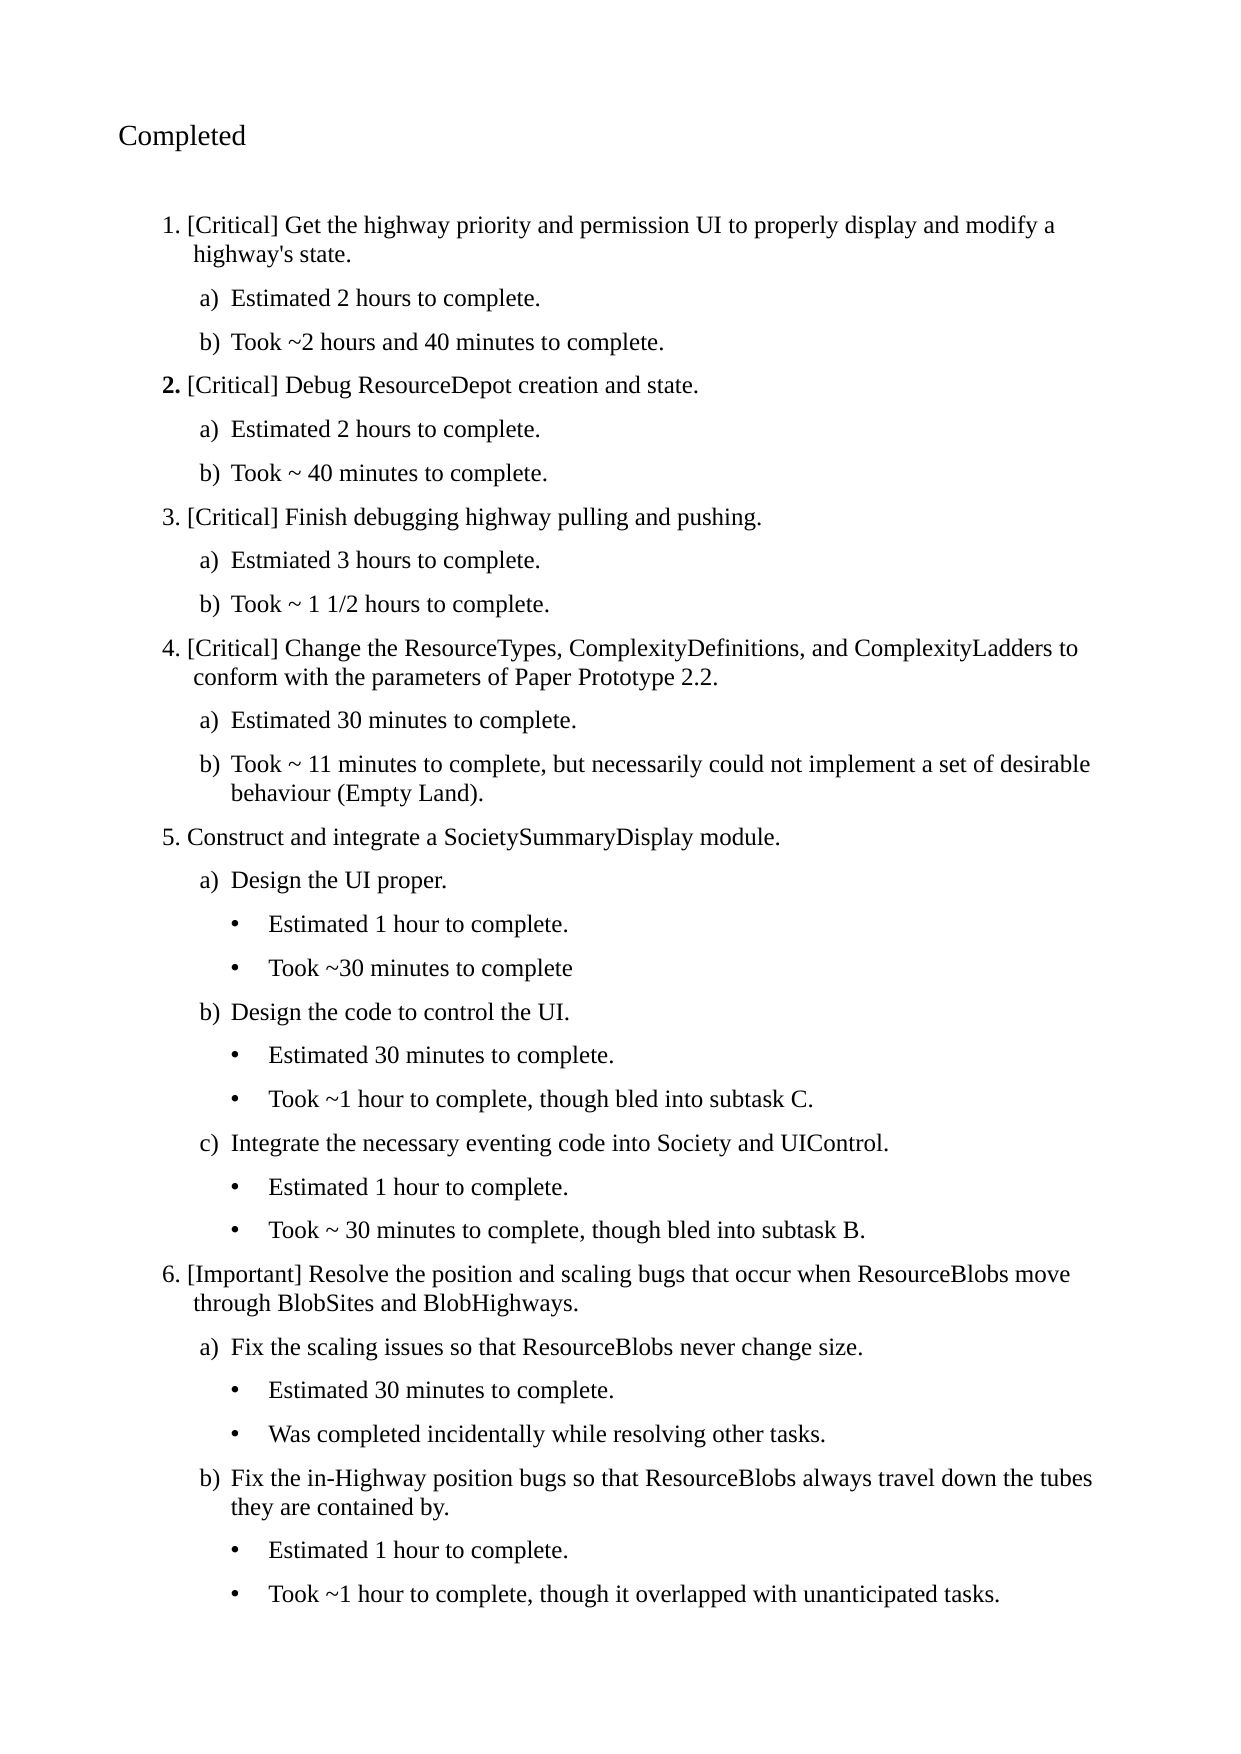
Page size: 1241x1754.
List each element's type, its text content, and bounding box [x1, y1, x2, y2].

list [Critical] Debug ResourceDepot creation and state. [156, 370, 1122, 399]
list Design the code to control the UI. [193, 997, 1122, 1025]
list Took ~ 40 minutes to complete. [193, 458, 1122, 487]
list Took ~30 minutes to complete [231, 953, 1122, 982]
list Took ~2 hours and 40 minutes to complete. [193, 327, 1122, 355]
list [Critical] Finish debugging highway pulling and pushing. [156, 502, 1122, 530]
list Estimated 1 hour to complete. [231, 1535, 1122, 1564]
list Estmiated 3 hours to complete. [193, 545, 1122, 574]
list Integrate the necessary eventing code into Society and UIControl. [193, 1128, 1122, 1157]
list Fix the scaling issues so that ResourceBlobs never change size. [193, 1332, 1122, 1360]
list Design the UI proper. [193, 865, 1122, 894]
list Estimated 2 hours to complete. [193, 414, 1122, 443]
list Estimated 30 minutes to complete. [231, 1375, 1122, 1404]
list Construct and integrate a SocietySummaryDisplay module. [156, 822, 1122, 850]
list Estimated 1 hour to complete. [231, 909, 1122, 938]
list Estimated 30 minutes to complete. [193, 705, 1122, 734]
list Estimated 2 hours to complete. [193, 283, 1122, 312]
list [Critical] Change the ResourceTypes, ComplexityDefinitions, and ComplexityLadders to conform with the parameters of Paper Prototype 2.2. [156, 633, 1122, 690]
list Took ~ 30 minutes to complete, though bled into subtask B. [231, 1215, 1122, 1244]
list Took ~1 hour to complete, though it overlapped with unanticipated tasks. [231, 1579, 1122, 1608]
list [Critical] Get the highway priority and permission UI to properly display and modify a highway's state. [156, 210, 1122, 268]
list Took ~ 1 1/2 hours to complete. [193, 589, 1122, 618]
list Estimated 1 hour to complete. [231, 1172, 1122, 1200]
list Took ~1 hour to complete, though bled into subtask C. [231, 1084, 1122, 1113]
list Fix the in-Highway position bugs so that ResourceBlobs always travel down the tubes they are contained by. [193, 1463, 1122, 1520]
list Took ~ 11 minutes to complete, but necessarily could not implement a set of desirable behaviour (Empty Land). [193, 749, 1122, 807]
list [Important] Resolve the position and scaling bugs that occur when ResourceBlobs move through BlobSites and BlobHighways. [156, 1259, 1122, 1317]
list Estimated 30 minutes to complete. [231, 1040, 1122, 1069]
list Was completed incidentally while resolving other tasks. [231, 1419, 1122, 1448]
text Completed [118, 118, 1122, 152]
